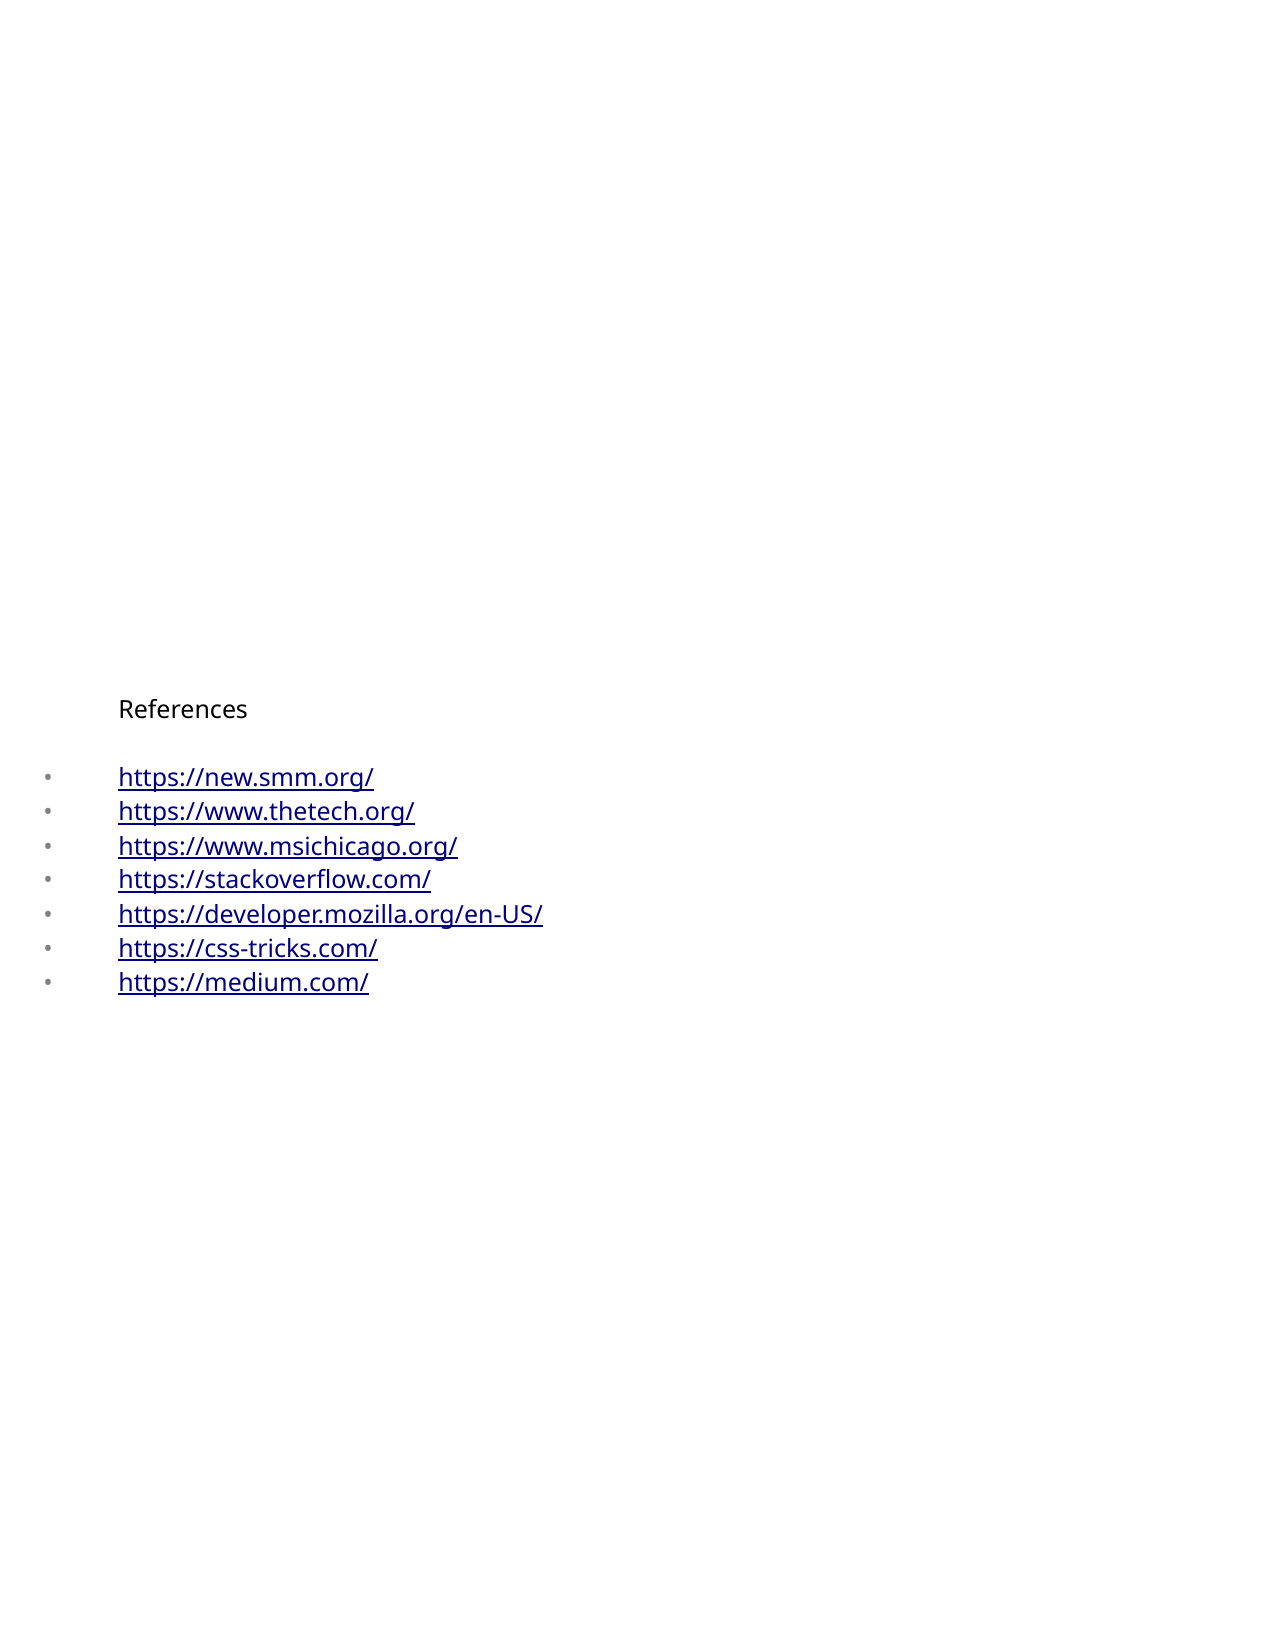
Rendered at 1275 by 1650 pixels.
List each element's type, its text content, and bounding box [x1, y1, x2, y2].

list https://medium.com/ [43, 964, 1157, 998]
list https://www.thetech.org/ [43, 794, 1157, 828]
list https://www.msichicago.org/ [43, 828, 1157, 862]
list https://new.smm.org/ [43, 760, 1157, 794]
list https://css-tricks.com/ [43, 930, 1157, 964]
text References [118, 692, 1157, 726]
list https://developer.mozilla.org/en-US/ [43, 896, 1157, 930]
list https://stackoverflow.com/ [43, 862, 1157, 896]
